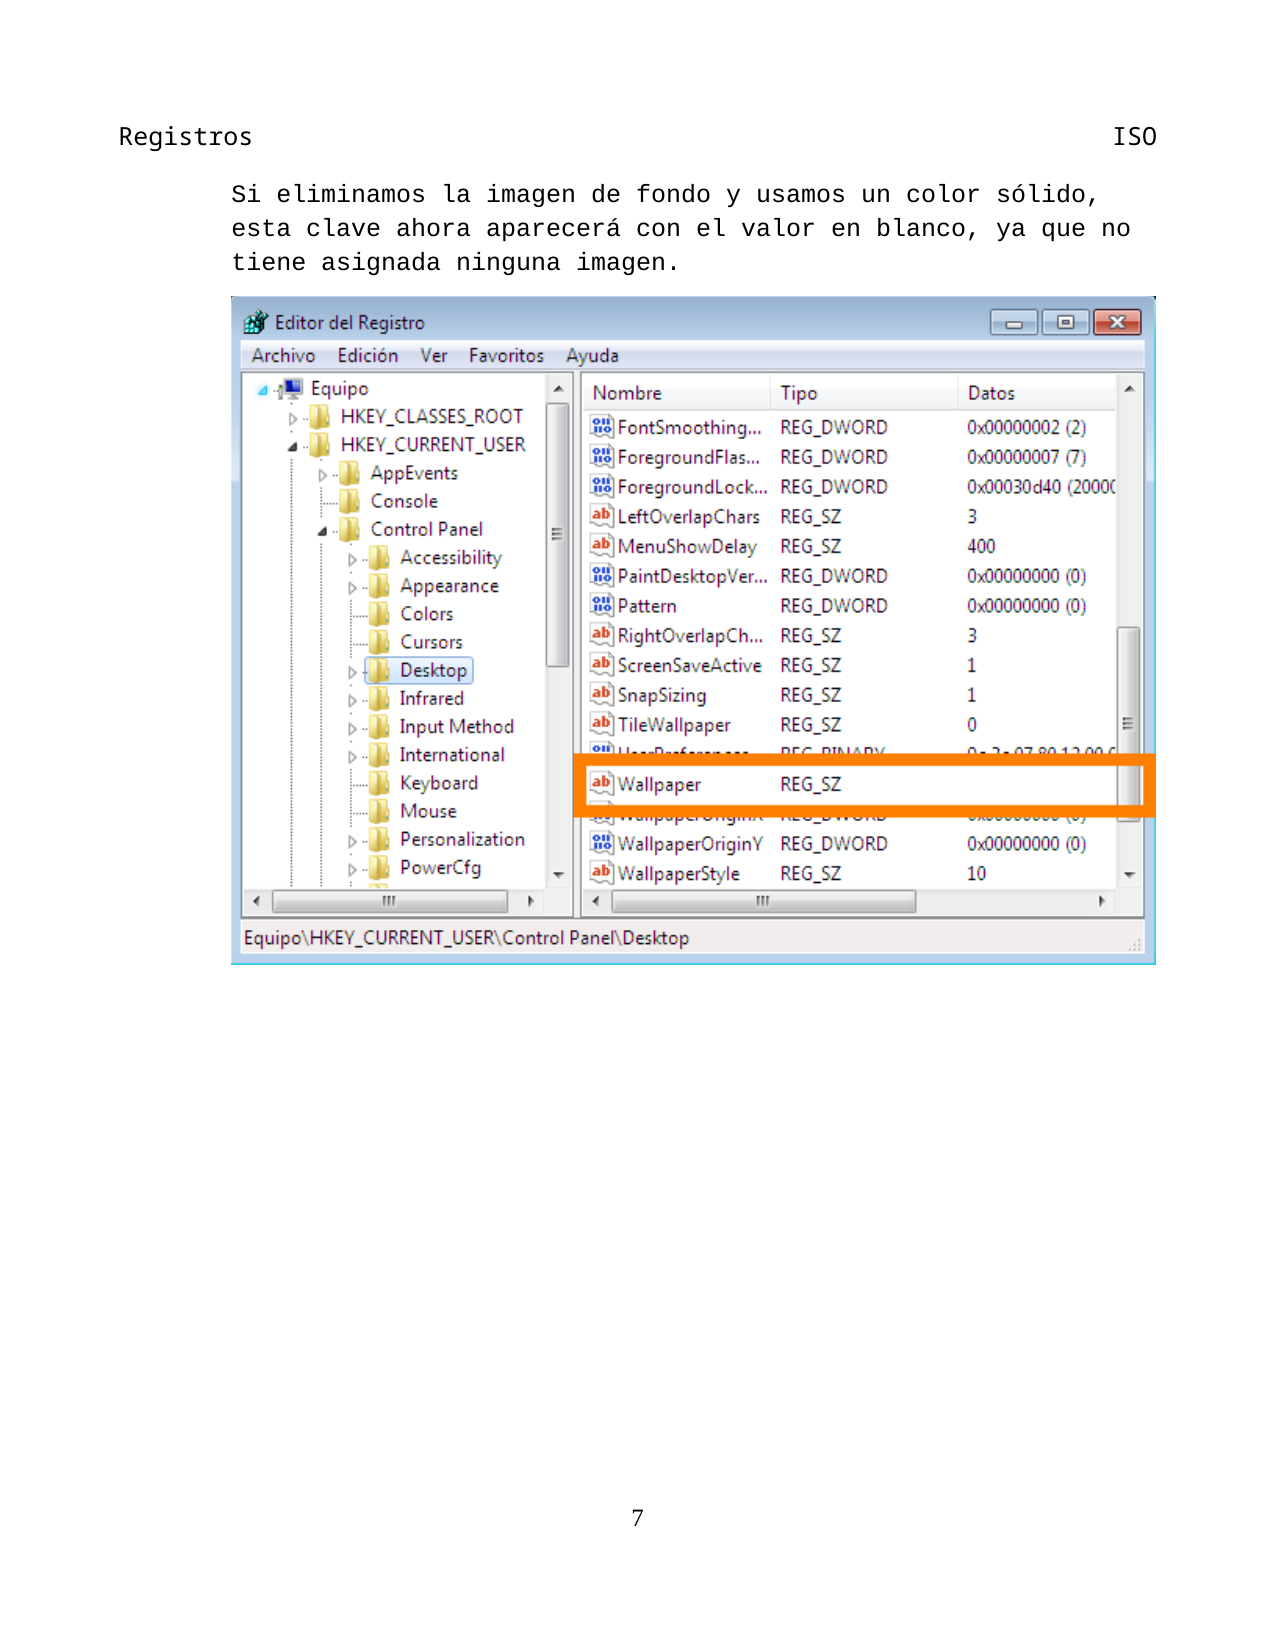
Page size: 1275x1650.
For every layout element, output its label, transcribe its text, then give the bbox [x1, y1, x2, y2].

text Si eliminamos la imagen de fondo y usamos un color sólido, esta clave ahora aparecerá con el valor en blanco, ya que no tiene asignada ninguna imagen. [231, 182, 1157, 278]
picture [231, 296, 1156, 965]
